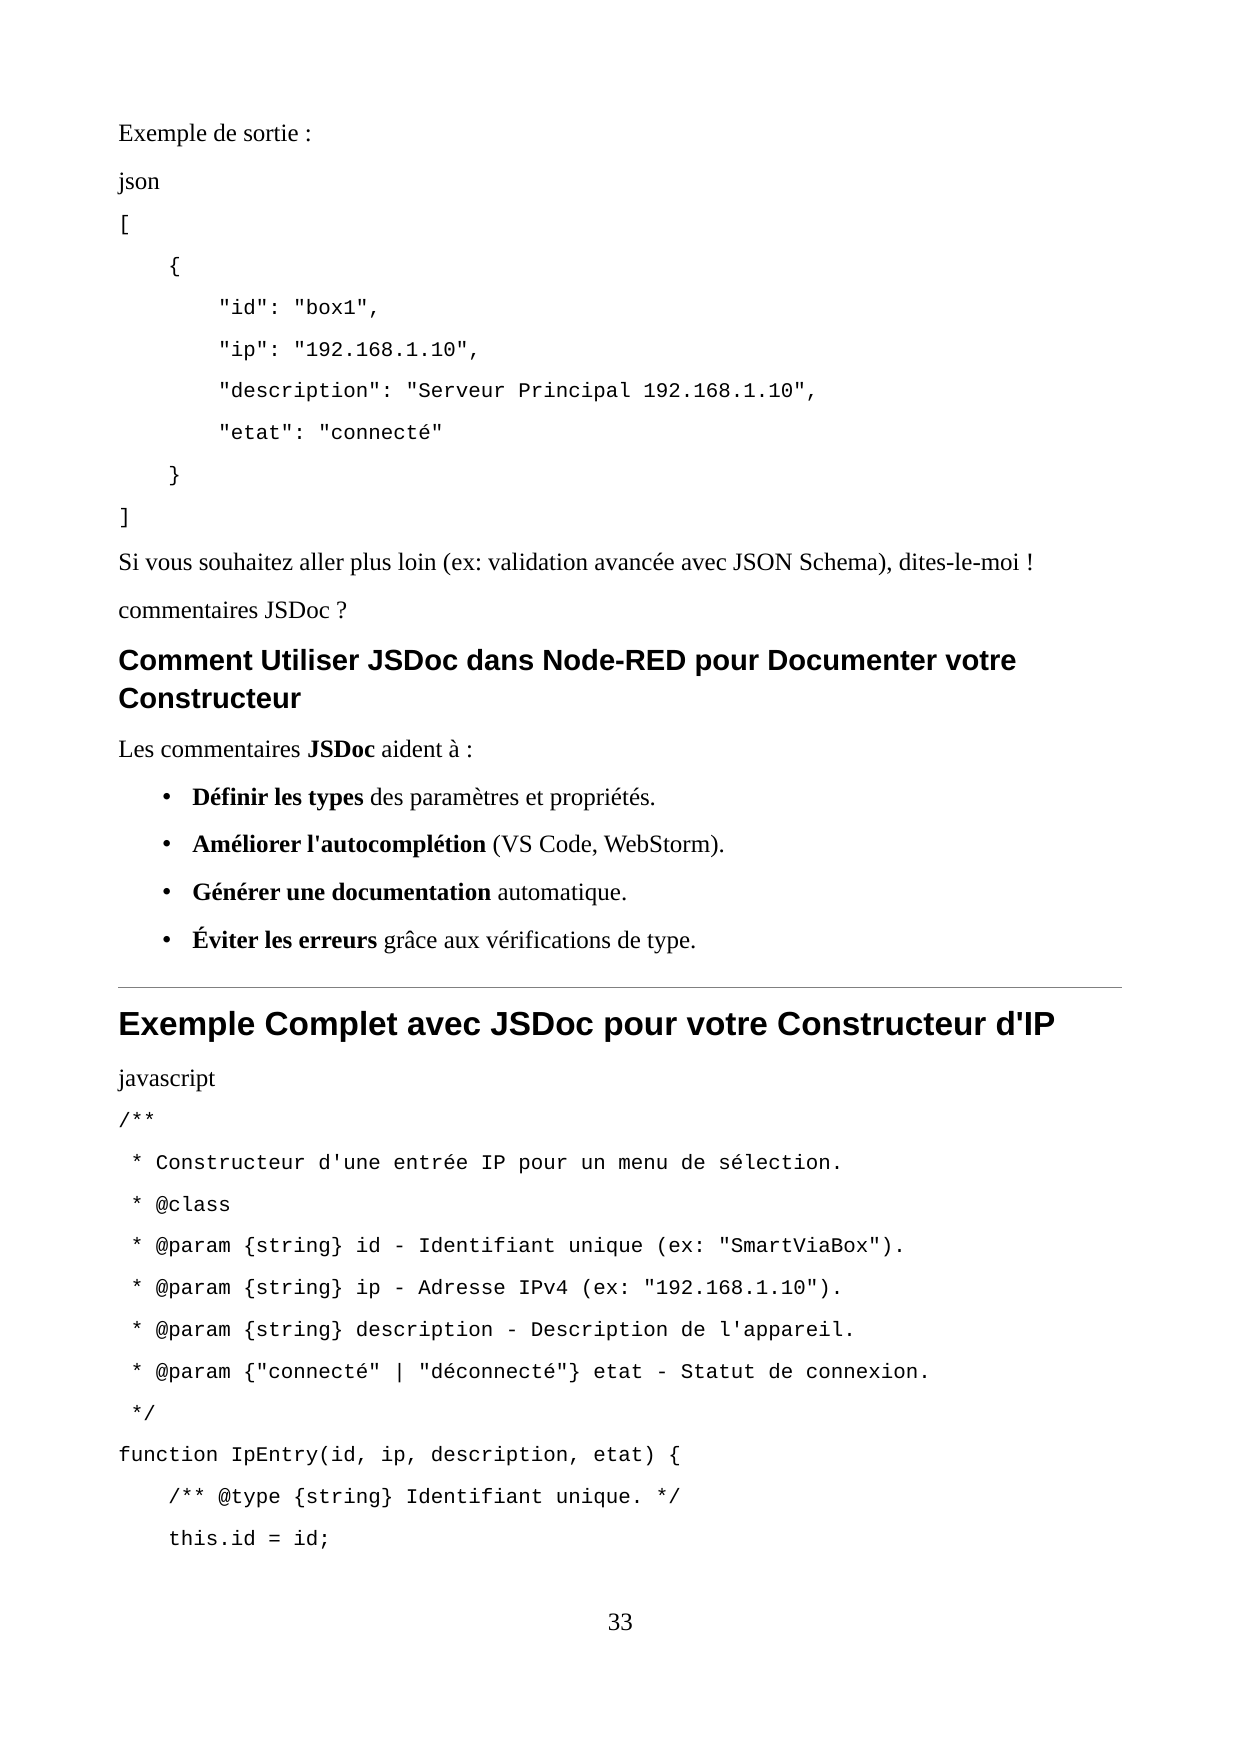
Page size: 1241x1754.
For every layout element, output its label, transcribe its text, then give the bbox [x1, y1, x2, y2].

text commentaires JSDoc ? [118, 595, 1122, 624]
text * @param {string} description - Description de l'appareil. [118, 1319, 1122, 1343]
text [ [118, 213, 1122, 237]
text Les commentaires JSDoc aident à : [118, 734, 1122, 763]
text * @param {string} ip - Adresse IPv4 (ex: "192.168.1.10"). [118, 1277, 1122, 1301]
list Améliorer l'autocomplétion (VS Code, WebStorm). [162, 829, 1122, 858]
text "ip": "192.168.1.10", [118, 339, 1122, 362]
subtitle Comment Utiliser JSDoc dans Node-RED pour Documenter votre Constructeur [118, 643, 1122, 715]
list Éviter les erreurs grâce aux vérifications de type. [162, 925, 1122, 953]
text /** [118, 1110, 1122, 1134]
text javascript [118, 1063, 1122, 1091]
text ] [118, 506, 1122, 529]
text */ [118, 1403, 1122, 1426]
text } [118, 464, 1122, 488]
text Exemple de sortie : [118, 118, 1122, 147]
text "description": "Serveur Principal 192.168.1.10", [118, 380, 1122, 404]
text function IpEntry(id, ip, description, etat) { [118, 1444, 1122, 1468]
list Définir les types des paramètres et propriétés. [162, 782, 1122, 811]
text "etat": "connecté" [118, 422, 1122, 446]
text * @param {"connecté" | "déconnecté"} etat - Statut de connexion. [118, 1361, 1122, 1384]
text * @param {string} id - Identifiant unique (ex: "SmartViaBox"). [118, 1236, 1122, 1259]
subtitle Exemple Complet avec JSDoc pour votre Constructeur d'IP [118, 1004, 1122, 1042]
text /** @type {string} Identifiant unique. */ [118, 1486, 1122, 1510]
text Si vous souhaitez aller plus loin (ex: validation avancée avec JSON Schema), dites-le-moi ! [118, 547, 1122, 576]
text this.id = id; [118, 1528, 1122, 1552]
text * @class [118, 1194, 1122, 1217]
list Générer une documentation automatique. [162, 877, 1122, 906]
text json [118, 166, 1122, 194]
text * Constructeur d'une entrée IP pour un menu de sélection. [118, 1152, 1122, 1176]
text { [118, 255, 1122, 279]
text "id": "box1", [118, 297, 1122, 321]
